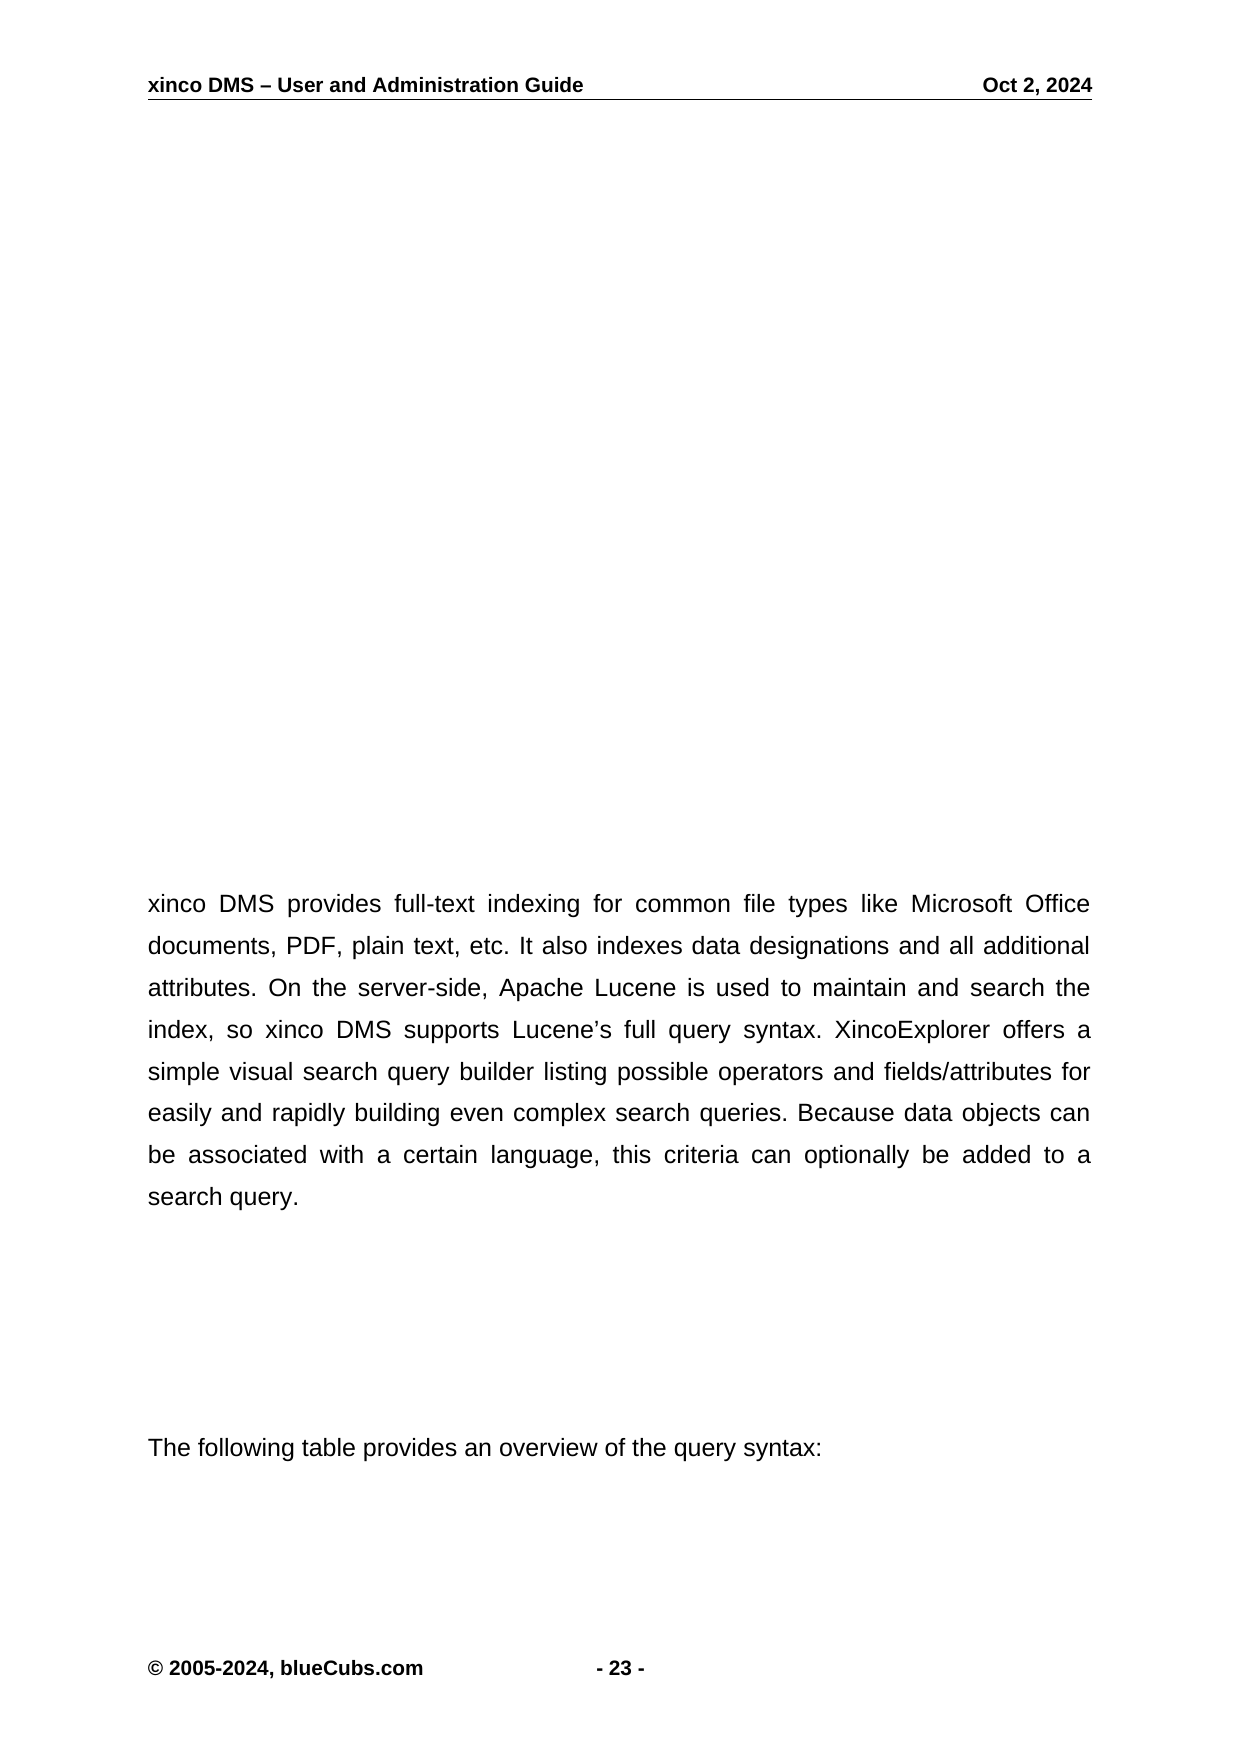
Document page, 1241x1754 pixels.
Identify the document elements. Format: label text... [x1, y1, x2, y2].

text The following table provides an overview of the query syntax: [148, 1434, 1092, 1462]
text xinco DMS provides full-text indexing for common file types like Microsoft Office documents, PDF, plain text, etc. It also indexes data designations and all additional attributes. On the server-side, Apache Lucene is used to maintain and search the index, so xinco DMS supports Lucene’s full query syntax. XincoExplorer offers a simple visual search query builder listing possible operators and fields/attributes for easily and rapidly building even complex search queries. Because data objects can be associated with a certain language, this criteria can optionally be added to a search query. [148, 890, 1092, 1211]
